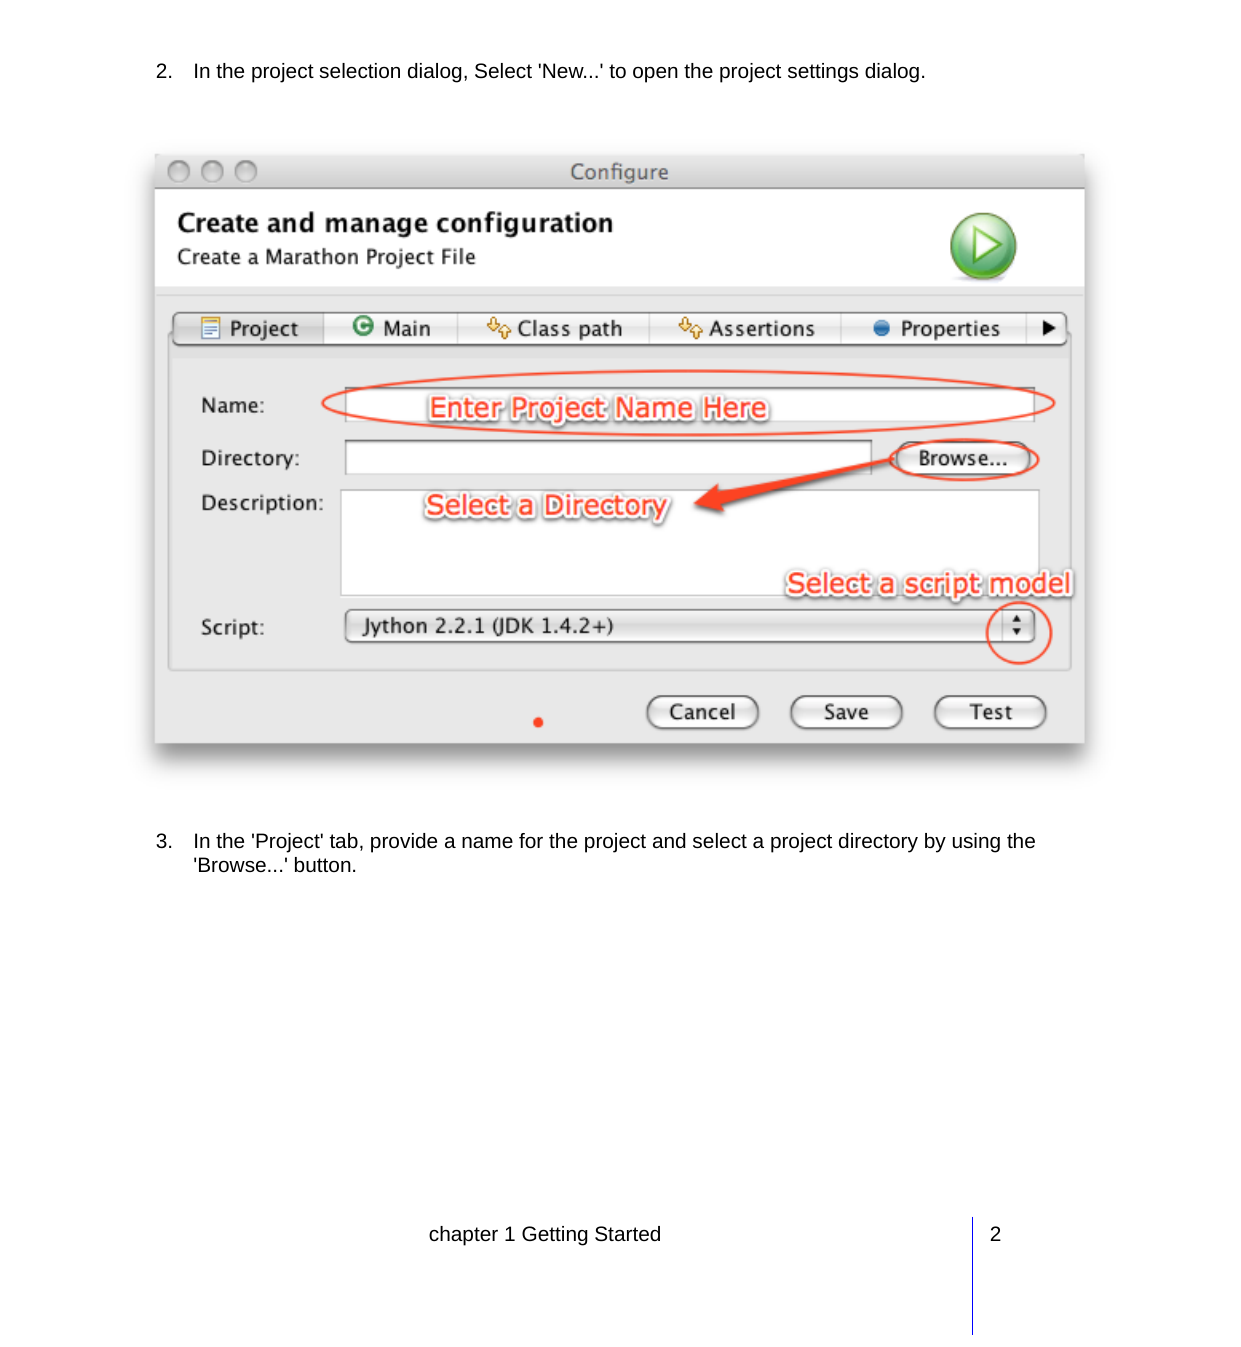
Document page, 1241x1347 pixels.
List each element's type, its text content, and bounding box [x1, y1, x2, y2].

picture [104, 119, 1136, 793]
list In the 'Project' tab, provide a name for the project and select a project directory by using the 'Browse...' button. [156, 829, 1122, 877]
list In the project selection dialog, Select 'New...' to open the project settings dialog. [156, 59, 1122, 107]
